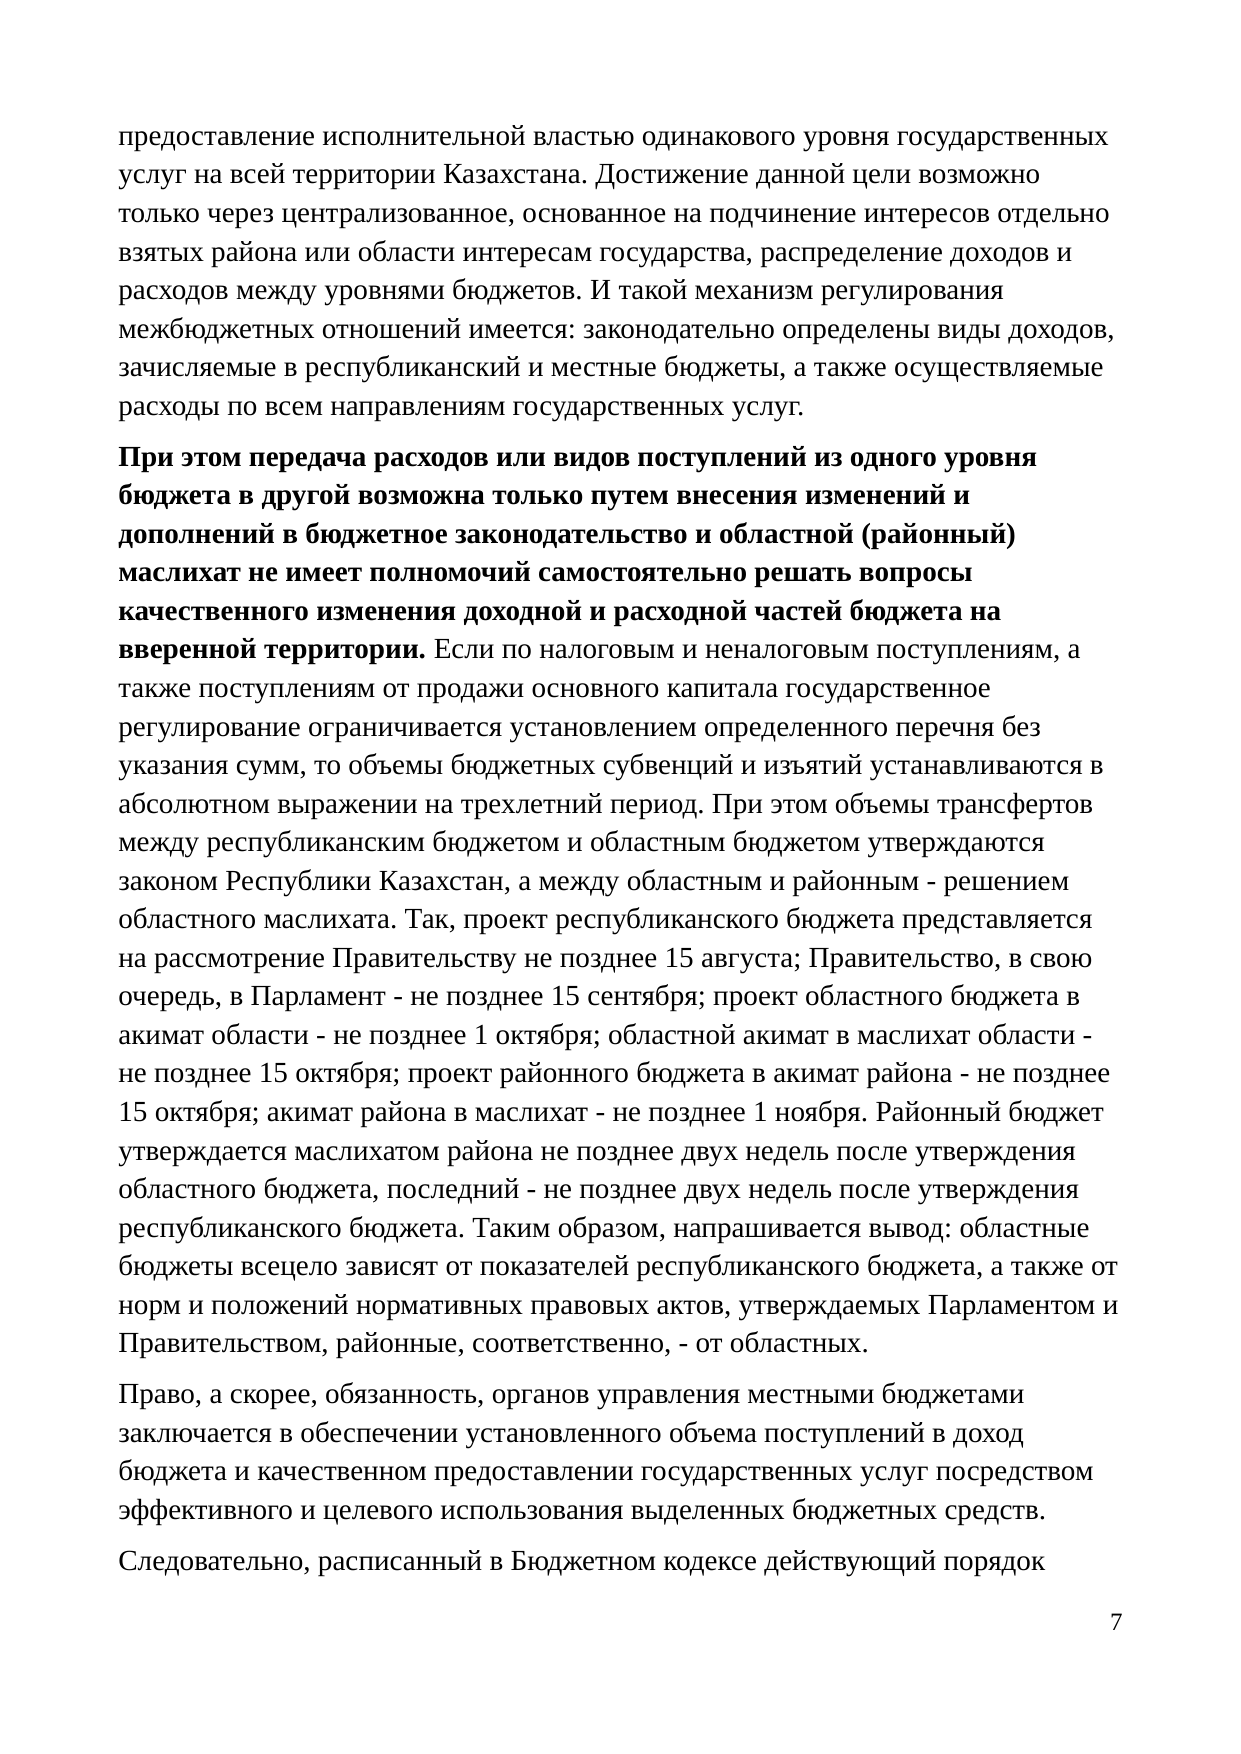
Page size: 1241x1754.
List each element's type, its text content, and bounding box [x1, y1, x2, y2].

text Следовательно, расписанный в Бюджетном кодексе действующий порядок [118, 1543, 1122, 1577]
text предоставление исполнительной властью одинакового уровня государственных услуг на всей территории Казахстана. Достижение данной цели возможно только через централизованное, основанное на подчинение интересов отдельно взятых района или области интересам государства, распределение доходов и расходов между уровнями бюджетов. И такой механизм регулирования межбюджетных отношений имеется: законодательно определены виды доходов, зачисляемые в республиканский и местные бюджеты, а также осуществляемые расходы по всем направлениям государственных услуг. [118, 118, 1122, 421]
text Право, а скорее, обязанность, органов управления местными бюджетами заключается в обеспечении установленного объема поступлений в доход бюджета и качественном предоставлении государственных услуг посредством эффективного и целевого использования выделенных бюджетных средств. [118, 1376, 1122, 1526]
text При этом передача расходов или видов поступлений из одного уровня бюджета в другой возможна только путем внесения изменений и дополнений в бюджетное законодательство и областной (районный) маслихат не имеет полномочий самостоятельно решать вопросы качественного изменения доходной и расходной частей бюджета на вверенной территории. Если по налоговым и неналоговым поступлениям, а также поступлениям от продажи основного капитала государственное регулирование ограничивается установлением определенного перечня без указания сумм, то объемы бюджетных субвенций и изъятий устанавливаются в абсолютном выражении на трехлетний период. При этом объемы трансфертов между республиканским бюджетом и областным бюджетом утверждаются законом Республики Казахстан, а между областным и районным - решением областного маслихата. Так, проект республиканского бюджета представляется на рассмотрение Правительству не позднее 15 августа; Правительство, в свою очередь, в Парламент - не позднее 15 сентября; проект областного бюджета в акимат области - не позднее 1 октября; областной акимат в маслихат области - не позднее 15 октября; проект районного бюджета в акимат района - не позднее 15 октября; акимат района в маслихат - не позднее 1 ноября. Районный бюджет утверждается маслихатом района не позднее двух недель после утверждения областного бюджета, последний - не позднее двух недель после утверждения республиканского бюджета. Таким образом, напрашивается вывод: областные бюджеты всецело зависят от показателей республиканского бюджета, а также от норм и положений нормативных правовых актов, утверждаемых Парламентом и Правительством, районные, соответственно, - от областных. [118, 439, 1122, 1359]
